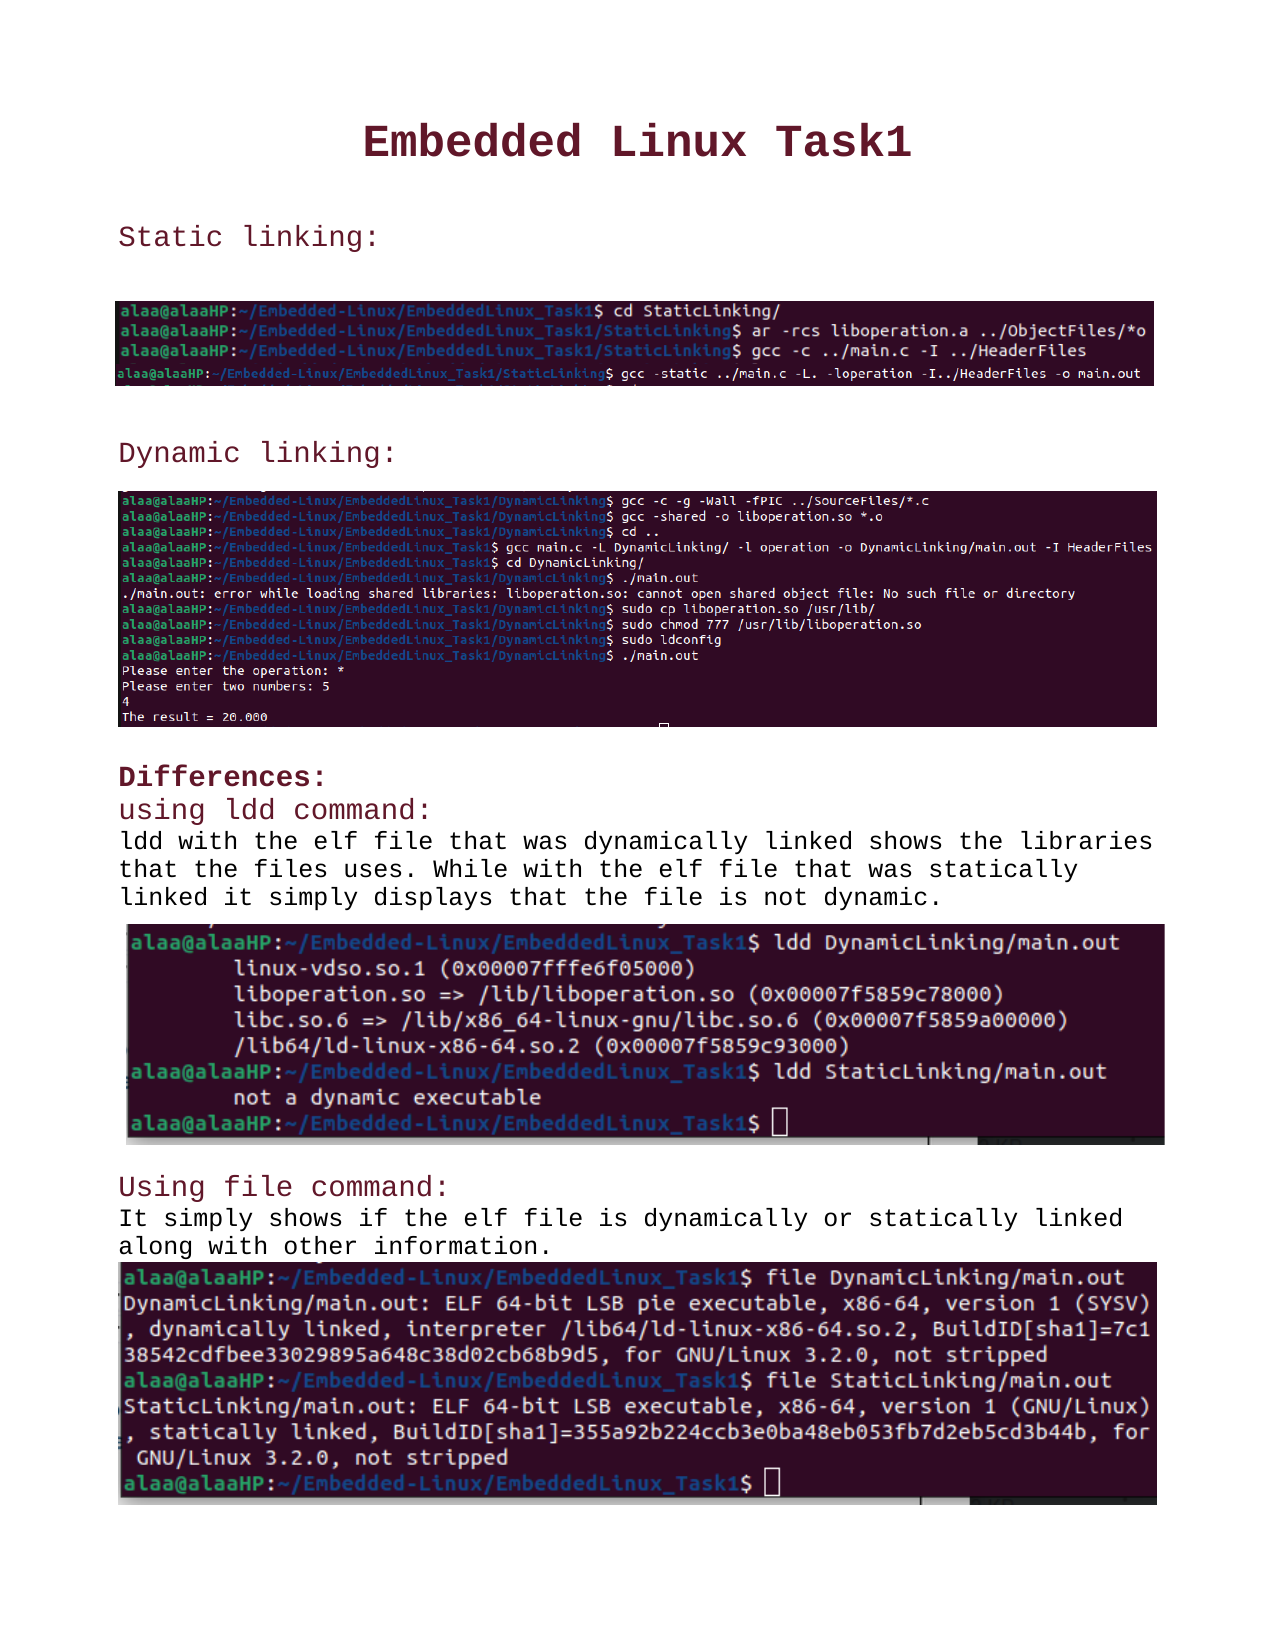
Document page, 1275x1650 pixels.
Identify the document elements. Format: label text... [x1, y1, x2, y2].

text It simply shows if the elf file is dynamically or statically linked along with other information. [118, 1206, 1157, 1262]
picture [118, 1262, 1157, 1505]
text Embedded Linux Task1 [118, 118, 1157, 170]
picture [126, 924, 1165, 1145]
text Dynamic linking: [118, 438, 1157, 471]
text ldd with the elf file that was dynamically linked shows the libraries that the files uses. While with the elf file that was statically linked it simply displays that the file is not dynamic. [118, 828, 1157, 913]
text Differences: [118, 762, 1157, 795]
picture [118, 491, 1157, 727]
picture [115, 301, 1154, 386]
text using ldd command: [118, 795, 1157, 828]
text Using file command: [118, 1173, 1157, 1206]
text Static linking: [118, 222, 1157, 255]
